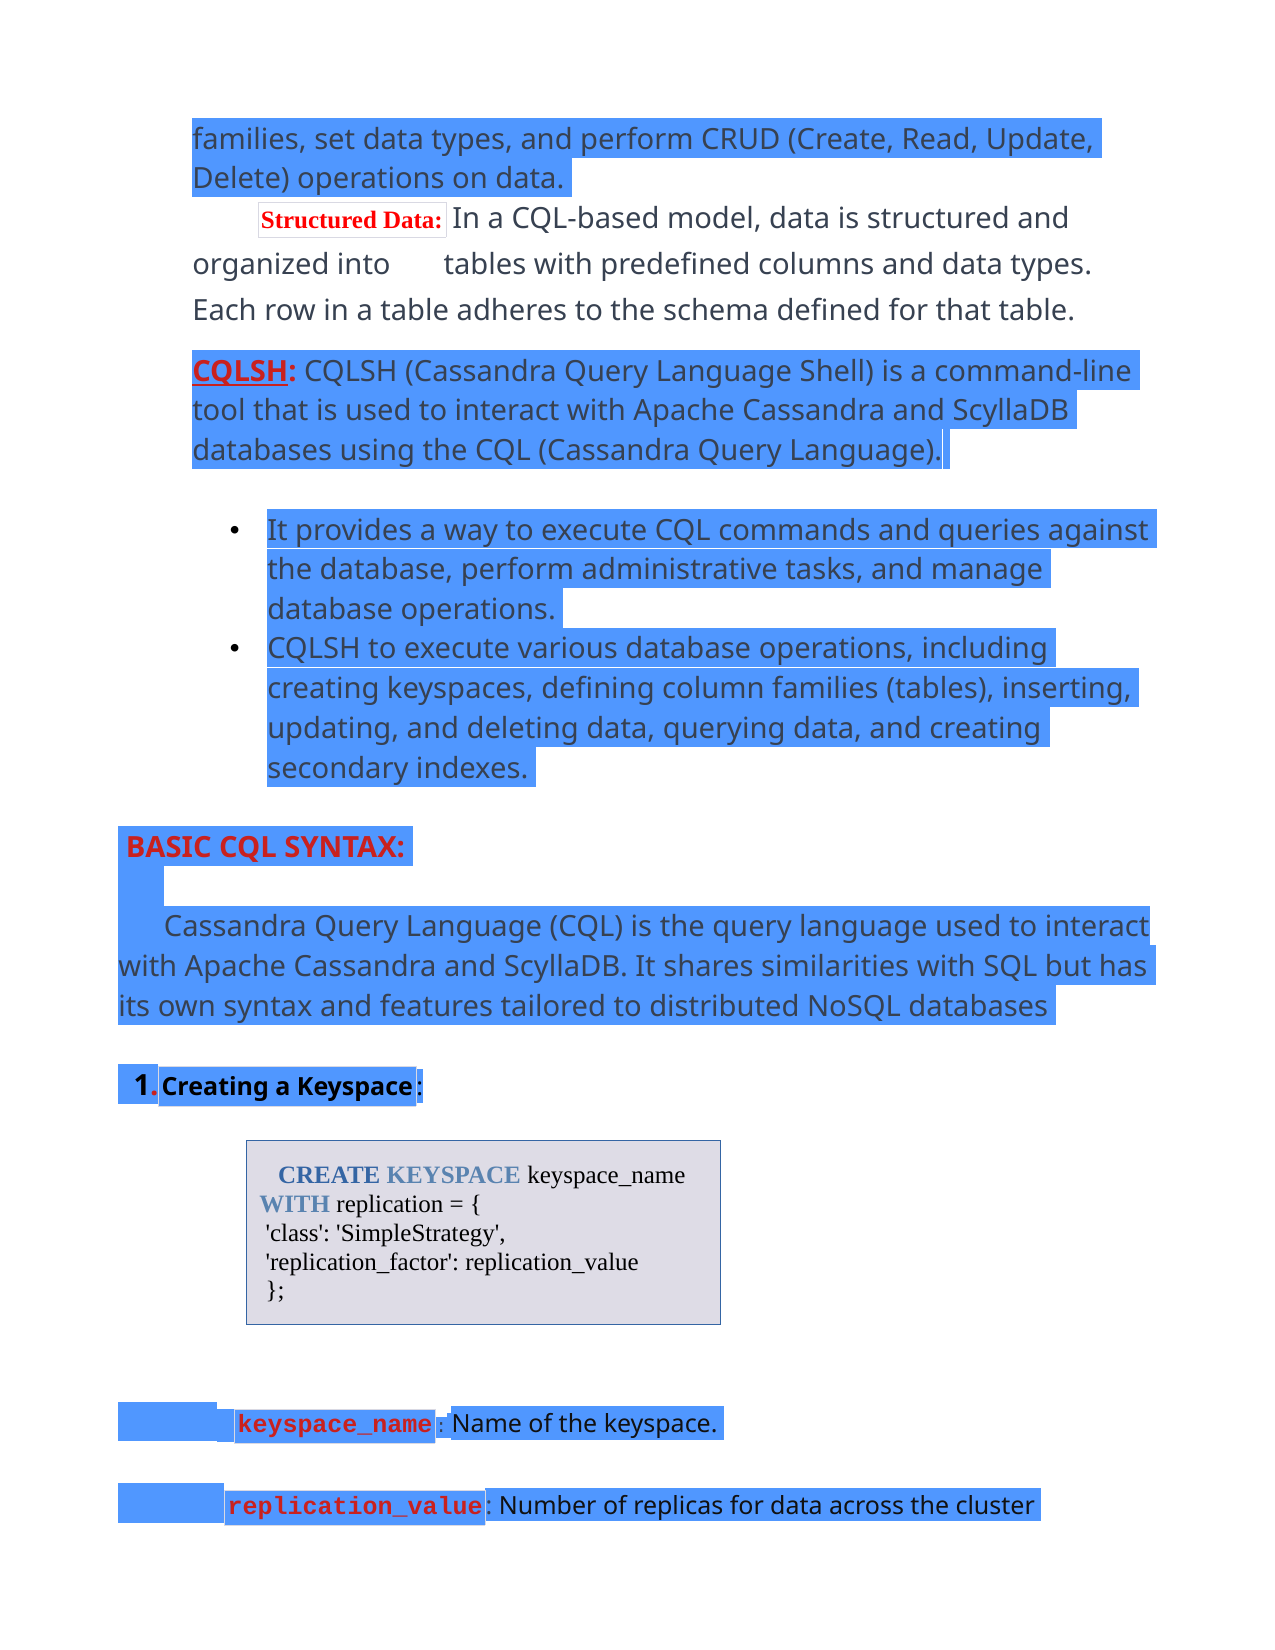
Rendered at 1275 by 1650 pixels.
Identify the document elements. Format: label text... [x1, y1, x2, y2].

text Cassandra Query Language (CQL) is the query language used to interact with Apache Cassandra and ScyllaDB. It shares similarities with SQL but has its own syntax and features tailored to distributed NoSQL databases [118, 906, 1157, 1025]
text BASIC CQL SYNTAX: [118, 826, 1157, 866]
list CQLSH to execute various database operations, including creating keyspaces, defining column families (tables), inserting, updating, and deleting data, querying data, and creating secondary indexes. [229, 628, 1157, 787]
text replication_value: Number of replicas for data across the cluster [118, 1483, 1157, 1525]
list It provides a way to execute CQL commands and queries against the database, perform administrative tasks, and manage database operations. [229, 509, 1157, 628]
text keyspace_name: Name of the keyspace. [118, 1402, 1157, 1443]
list families, set data types, and perform CRUD (Create, Read, Update, Delete) operations on data. [154, 118, 1157, 197]
text Structured Data: In a CQL-based model, data is structured and organized into tables with predefined columns and data types. Each row in a table adheres to the schema defined for that table. [192, 197, 1157, 328]
text 1.Creating a Keyspace: [118, 1064, 1157, 1106]
text CQLSH: CQLSH (Cassandra Query Language Shell) is a command-line tool that is used to interact with Apache Cassandra and ScyllaDB databases using the CQL (Cassandra Query Language). [192, 350, 1157, 469]
